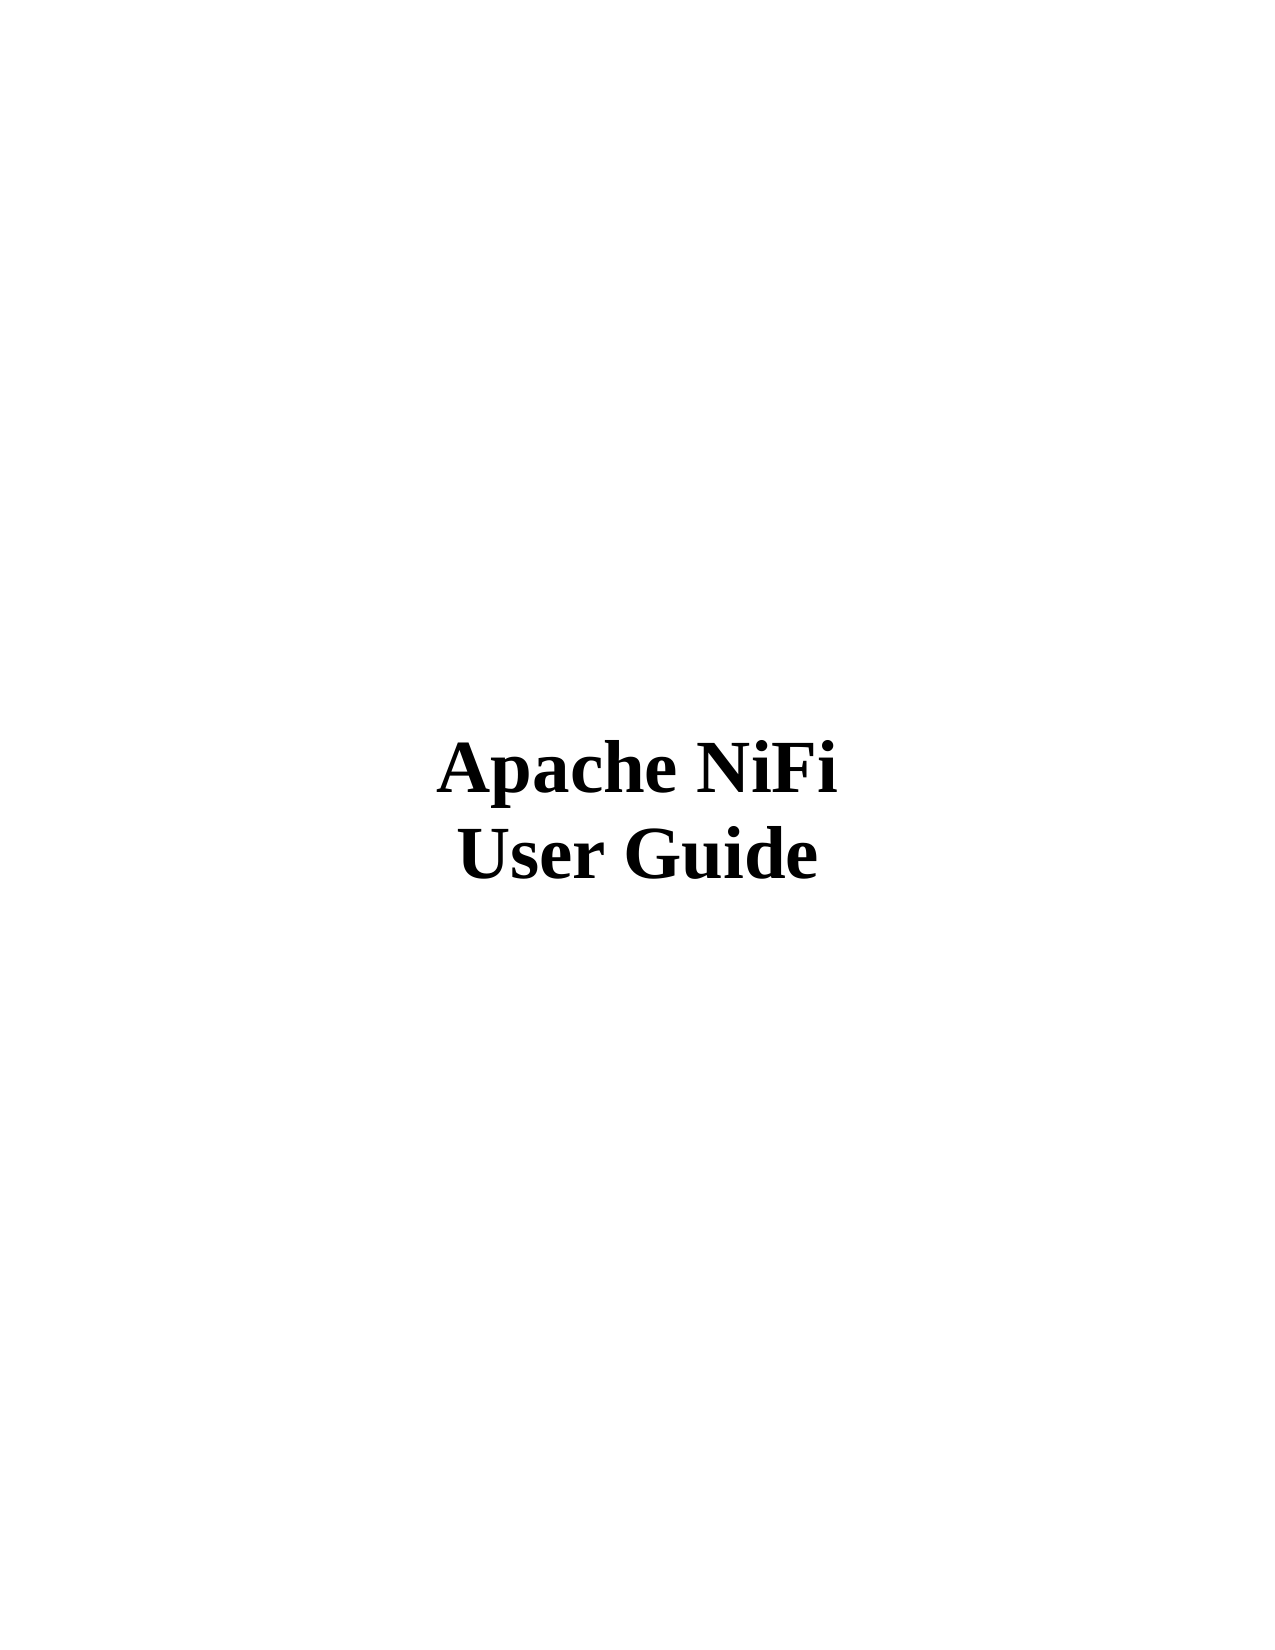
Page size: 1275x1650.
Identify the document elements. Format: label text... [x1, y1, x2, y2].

text Apache NiFi [118, 722, 1157, 808]
text User Guide [118, 808, 1157, 894]
